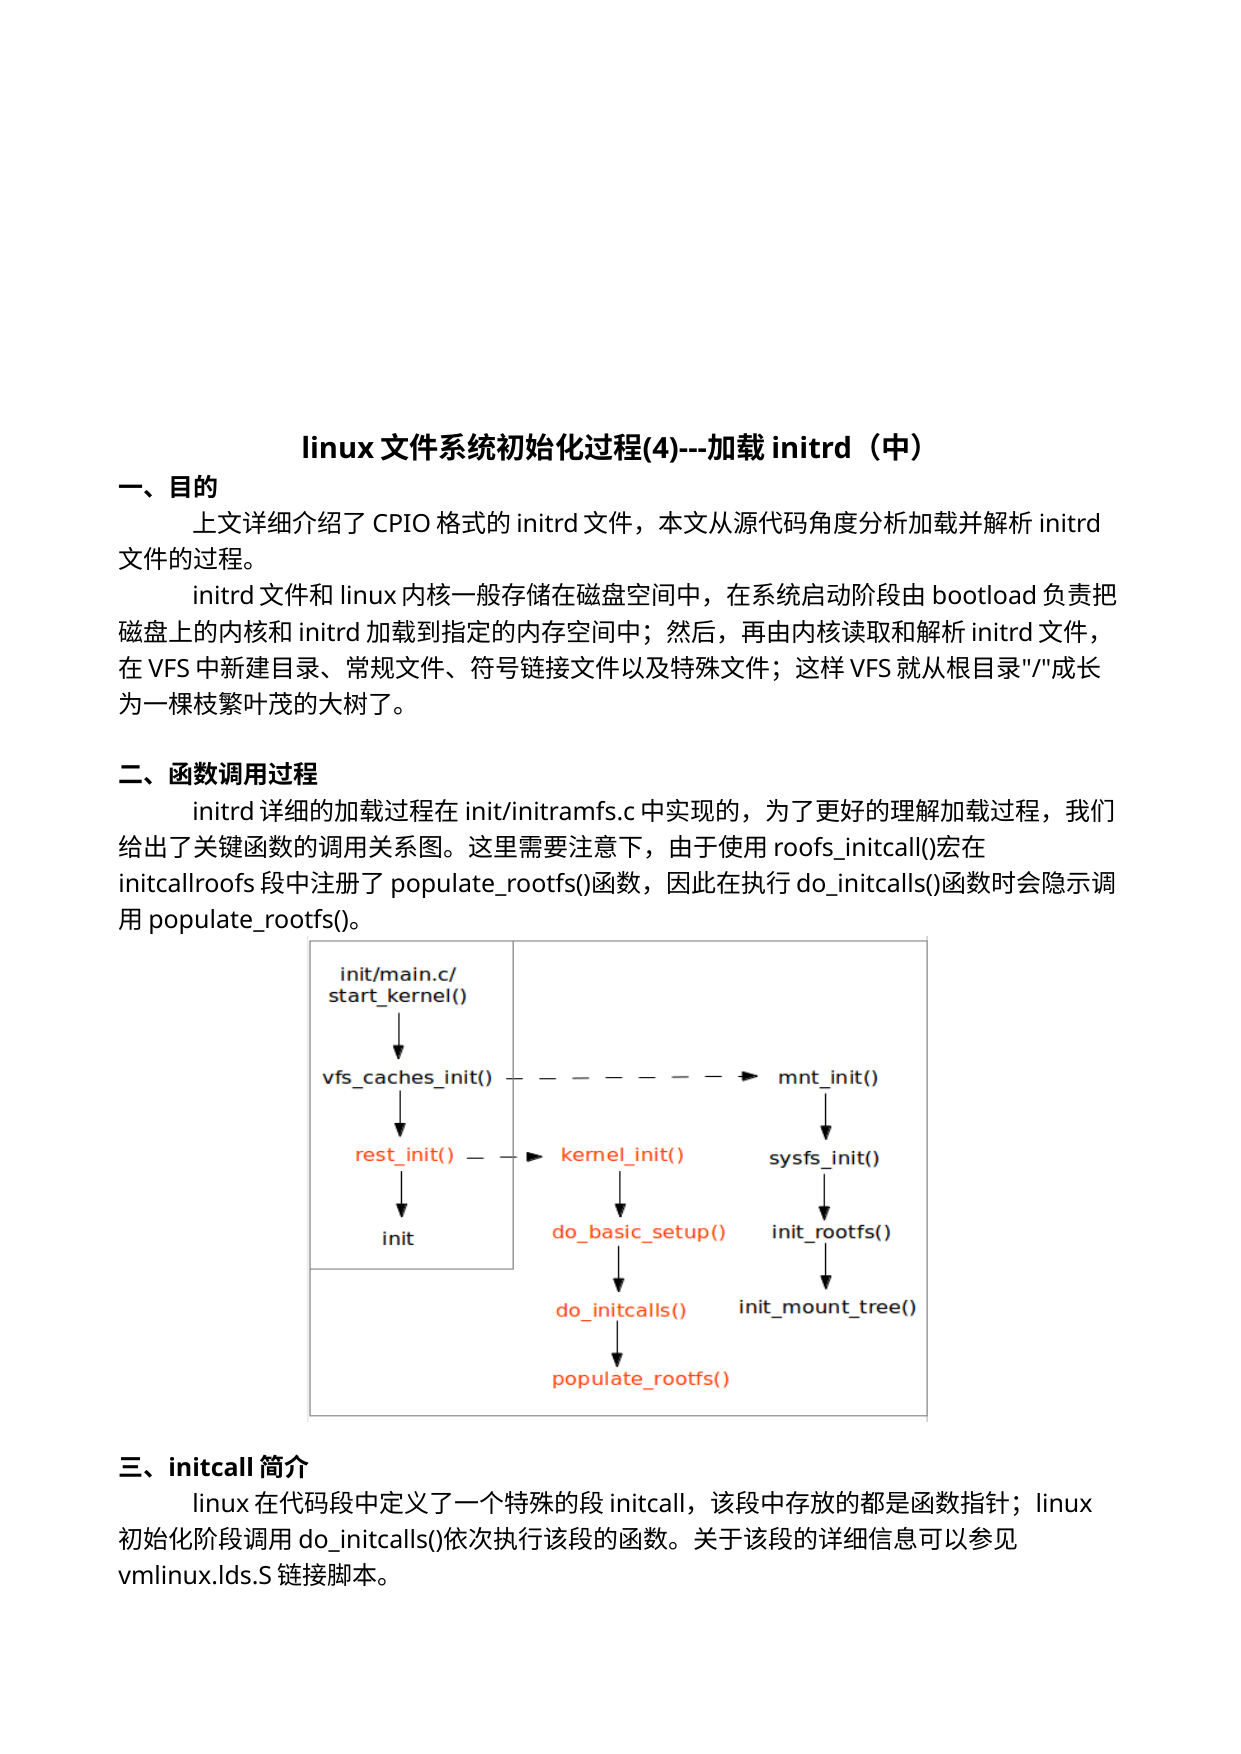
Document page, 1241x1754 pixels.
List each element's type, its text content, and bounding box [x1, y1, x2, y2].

text initrd详细的加载过程在init/initramfs.c中实现的，为了更好的理解加载过程，我们给出了关键函数的调用关系图。这里需要注意下，由于使用roofs_initcall()宏在initcallroofs段中注册了populate_rootfs()函数，因此在执行do_initcalls()函数时会隐示调用populate_rootfs()。 [118, 791, 1122, 936]
text 三、initcall简介 [118, 1447, 1122, 1483]
text initrd文件和linux内核一般存储在磁盘空间中，在系统启动阶段由bootload负责把磁盘上的内核和initrd加载到指定的内存空间中；然后，再由内核读取和解析initrd文件，在VFS中新建目录、常规文件、符号链接文件以及特殊文件；这样VFS就从根目录"/"成长为一棵枝繁叶茂的大树了。 [118, 576, 1122, 721]
text 一、目的 [118, 467, 1122, 503]
text 上文详细介绍了CPIO格式的initrd文件，本文从源代码角度分析加载并解析initrd文件的过程。 [118, 503, 1122, 576]
text linux在代码段中定义了一个特殊的段initcall，该段中存放的都是函数指针；linux初始化阶段调用do_initcalls()依次执行该段的函数。关于该段的详细信息可以参见vmlinux.lds.S链接脚本。 [118, 1483, 1122, 1592]
text 二、函数调用过程 [118, 755, 1122, 791]
picture [307, 936, 933, 1422]
text linux文件系统初始化过程(4)---加载initrd（中） [118, 425, 1122, 467]
